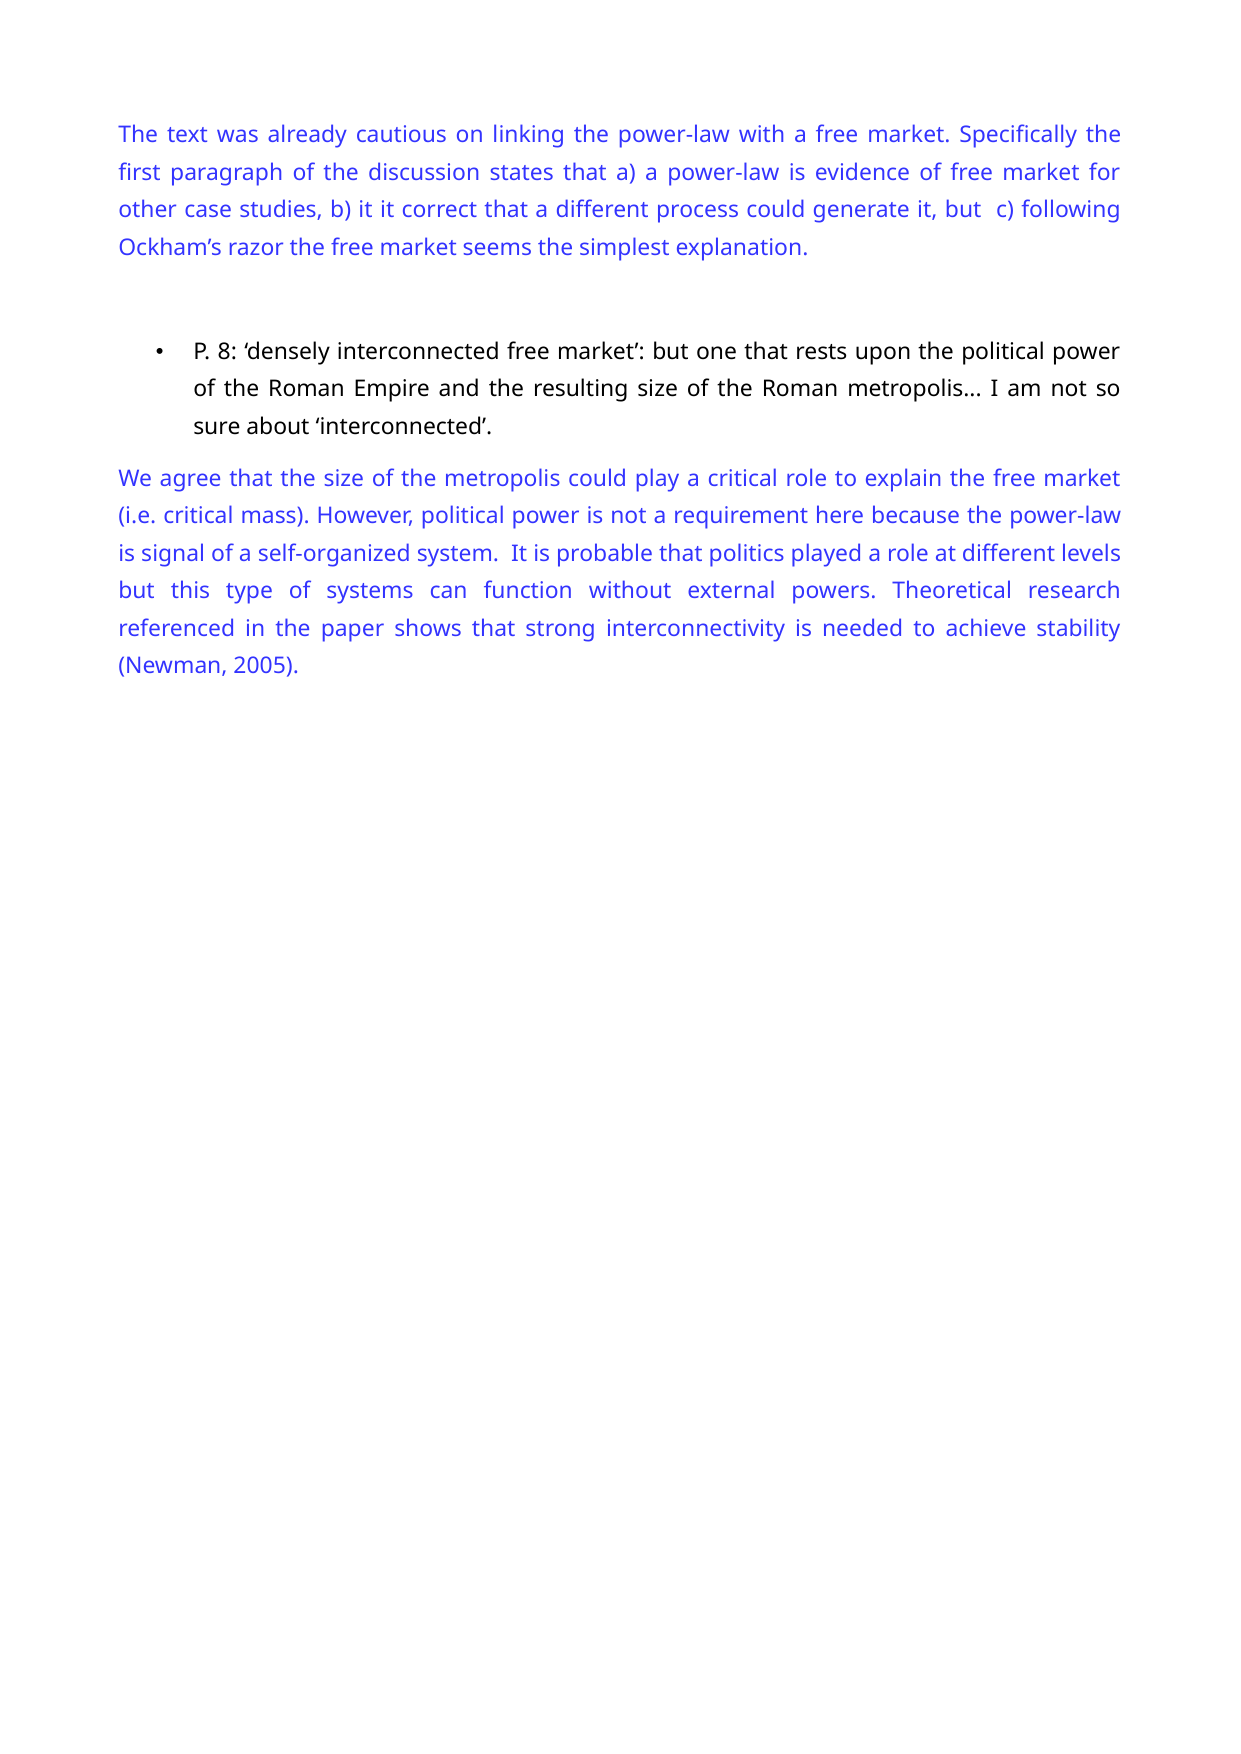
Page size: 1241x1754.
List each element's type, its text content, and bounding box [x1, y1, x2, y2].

text We agree that the size of the metropolis could play a critical role to explain the free market (i.e. critical mass). However, political power is not a requirement here because the power-law is signal of a self-organized system. It is probable that politics played a role at different levels but this type of systems can function without external powers. Theoretical research referenced in the paper shows that strong interconnectivity is needed to achieve stability (Newman, 2005). [118, 462, 1122, 681]
text The text was already cautious on linking the power-law with a free market. Specifically the first paragraph of the discussion states that a) a power-law is evidence of free market for other case studies, b) it it correct that a different process could generate it, but c) following Ockham’s razor the free market seems the simplest explanation. [118, 118, 1122, 262]
list P. 8: ‘densely interconnected free market’: but one that rests upon the political power of the Roman Empire and the resulting size of the Roman metropolis... I am not so sure about ‘interconnected’. [156, 335, 1122, 441]
